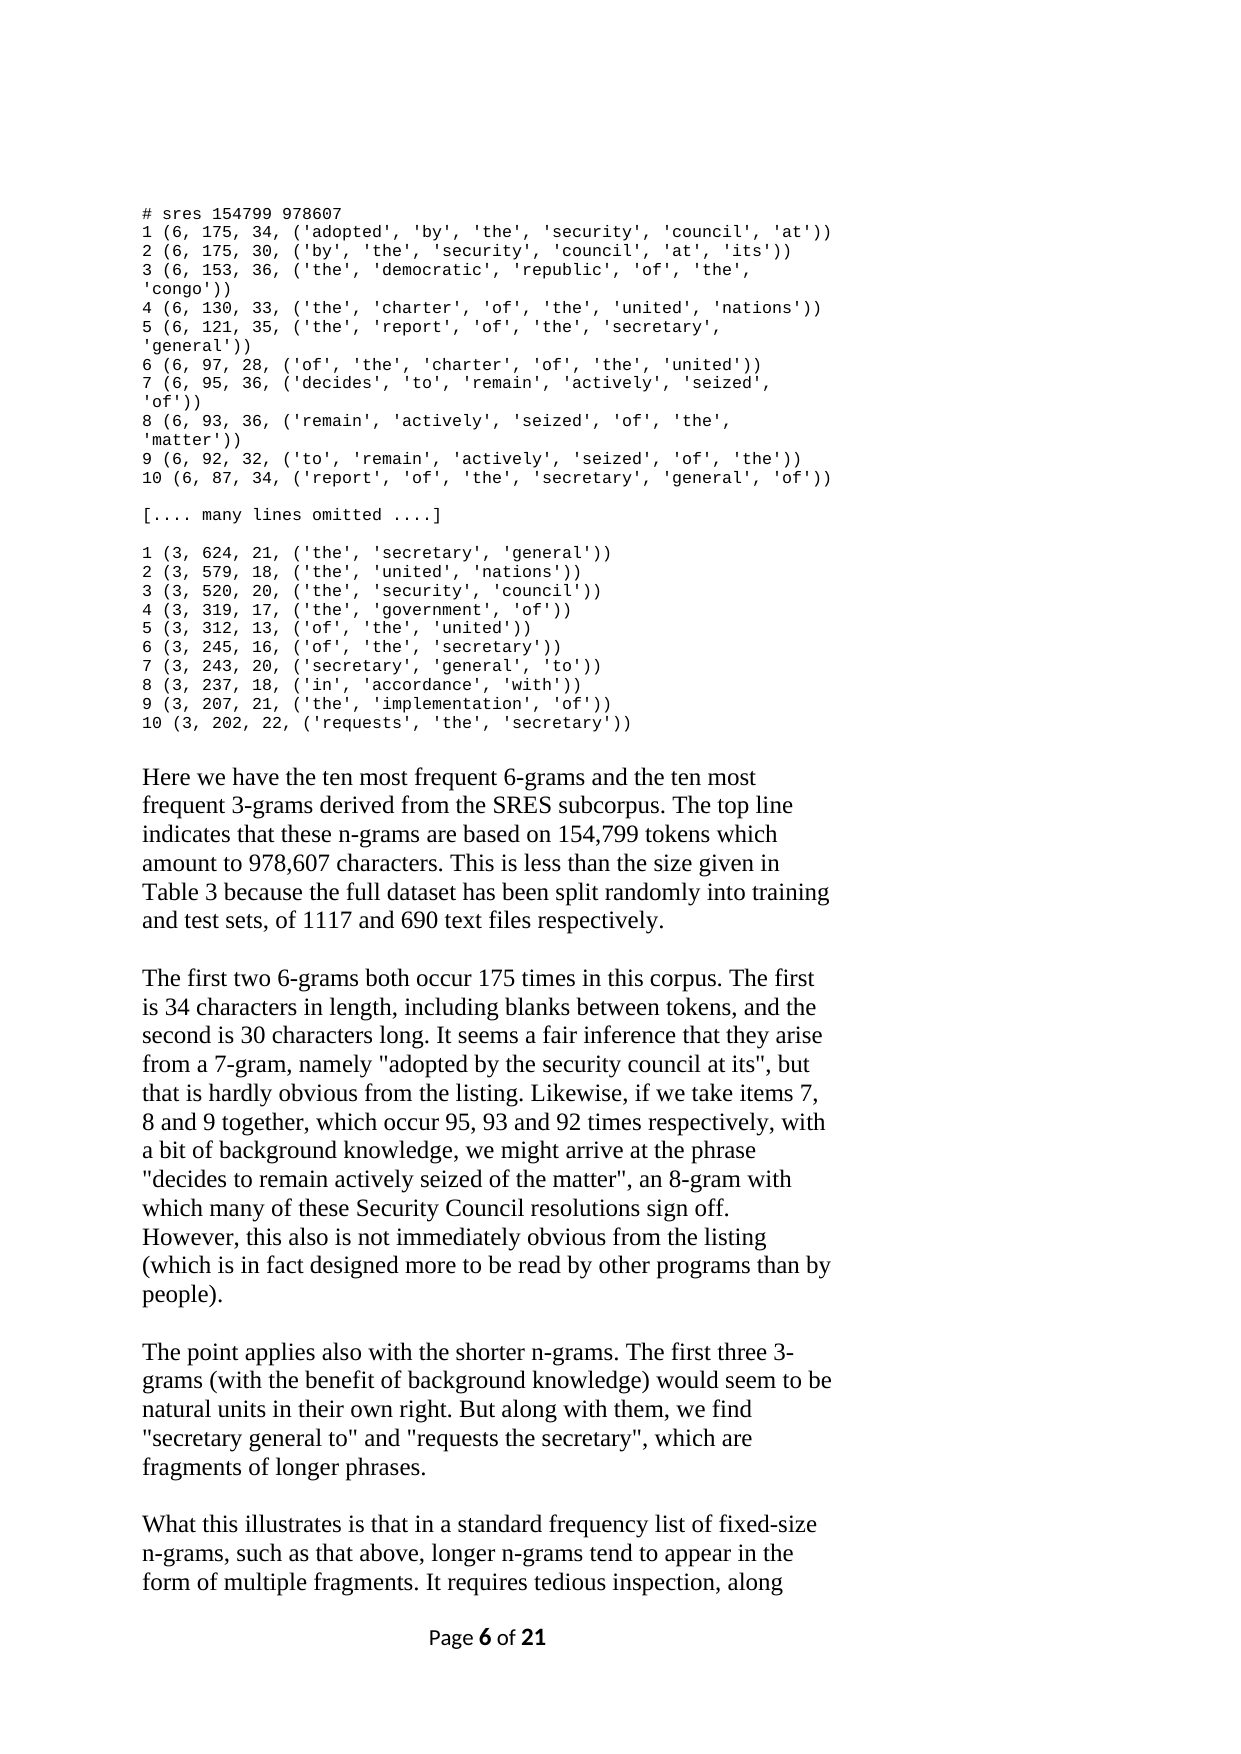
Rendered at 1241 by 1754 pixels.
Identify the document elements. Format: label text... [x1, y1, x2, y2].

text Here we have the ten most frequent 6-grams and the ten most frequent 3-grams derived from the SRES subcorpus. The top line indicates that these n-grams are based on 154,799 tokens which amount to 978,607 characters. This is less than the size given in Table 3 because the full dataset has been split randomly into training and test sets, of 1117 and 690 text files respectively. [142, 762, 833, 934]
text 3 (6, 153, 36, ('the', 'democratic', 'republic', 'of', 'the', 'congo')) [142, 262, 833, 299]
text 8 (6, 93, 36, ('remain', 'actively', 'seized', 'of', 'the', 'matter')) [142, 413, 833, 450]
text 2 (3, 579, 18, ('the', 'united', 'nations')) [142, 563, 833, 582]
text 6 (6, 97, 28, ('of', 'the', 'charter', 'of', 'the', 'united')) [142, 356, 833, 375]
text 6 (3, 245, 16, ('of', 'the', 'secretary')) [142, 639, 833, 658]
text 1 (3, 624, 21, ('the', 'secretary', 'general')) [142, 544, 833, 563]
text 10 (3, 202, 22, ('requests', 'the', 'secretary')) [142, 714, 833, 733]
text 5 (6, 121, 35, ('the', 'report', 'of', 'the', 'secretary', 'general')) [142, 318, 833, 356]
text 3 (3, 520, 20, ('the', 'security', 'council')) [142, 582, 833, 601]
text 5 (3, 312, 13, ('of', 'the', 'united')) [142, 620, 833, 639]
text 2 (6, 175, 30, ('by', 'the', 'security', 'council', 'at', 'its')) [142, 243, 833, 262]
text 9 (6, 92, 32, ('to', 'remain', 'actively', 'seized', 'of', 'the')) [142, 450, 833, 469]
text [.... many lines omitted ....] [142, 507, 833, 526]
text 9 (3, 207, 21, ('the', 'implementation', 'of')) [142, 695, 833, 714]
text What this illustrates is that in a standard frequency list of fixed-size n-grams, such as that above, longer n-grams tend to appear in the form of multiple fragments. It requires tedious inspection, along [142, 1509, 833, 1596]
text 8 (3, 237, 18, ('in', 'accordance', 'with')) [142, 677, 833, 695]
text 7 (3, 243, 20, ('secretary', 'general', 'to')) [142, 658, 833, 677]
text 10 (6, 87, 34, ('report', 'of', 'the', 'secretary', 'general', 'of')) [142, 469, 833, 488]
text The point applies also with the shorter n-grams. The first three 3-grams (with the benefit of background knowledge) would seem to be natural units in their own right. But along with them, we find "secretary general to" and "requests the secretary", which are fragments of longer phrases. [142, 1337, 833, 1481]
text 4 (6, 130, 33, ('the', 'charter', 'of', 'the', 'united', 'nations')) [142, 299, 833, 318]
text 4 (3, 319, 17, ('the', 'government', 'of')) [142, 601, 833, 620]
text The first two 6-grams both occur 175 times in this corpus. The first is 34 characters in length, including blanks between tokens, and the second is 30 characters long. It seems a fair inference that they arise from a 7-gram, namely "adopted by the security council at its", but that is hardly obvious from the listing. Likewise, if we take items 7, 8 and 9 together, which occur 95, 93 and 92 times respectively, with a bit of background knowledge, we might arrive at the phrase "decides to remain actively seized of the matter", an 8-gram with which many of these Security Council resolutions sign off. However, this also is not immediately obvious from the listing (which is in fact designed more to be read by other programs than by people). [142, 963, 833, 1308]
text # sres 154799 978607 [142, 205, 833, 224]
text 7 (6, 95, 36, ('decides', 'to', 'remain', 'actively', 'seized', 'of')) [142, 375, 833, 413]
text 1 (6, 175, 34, ('adopted', 'by', 'the', 'security', 'council', 'at')) [142, 224, 833, 243]
